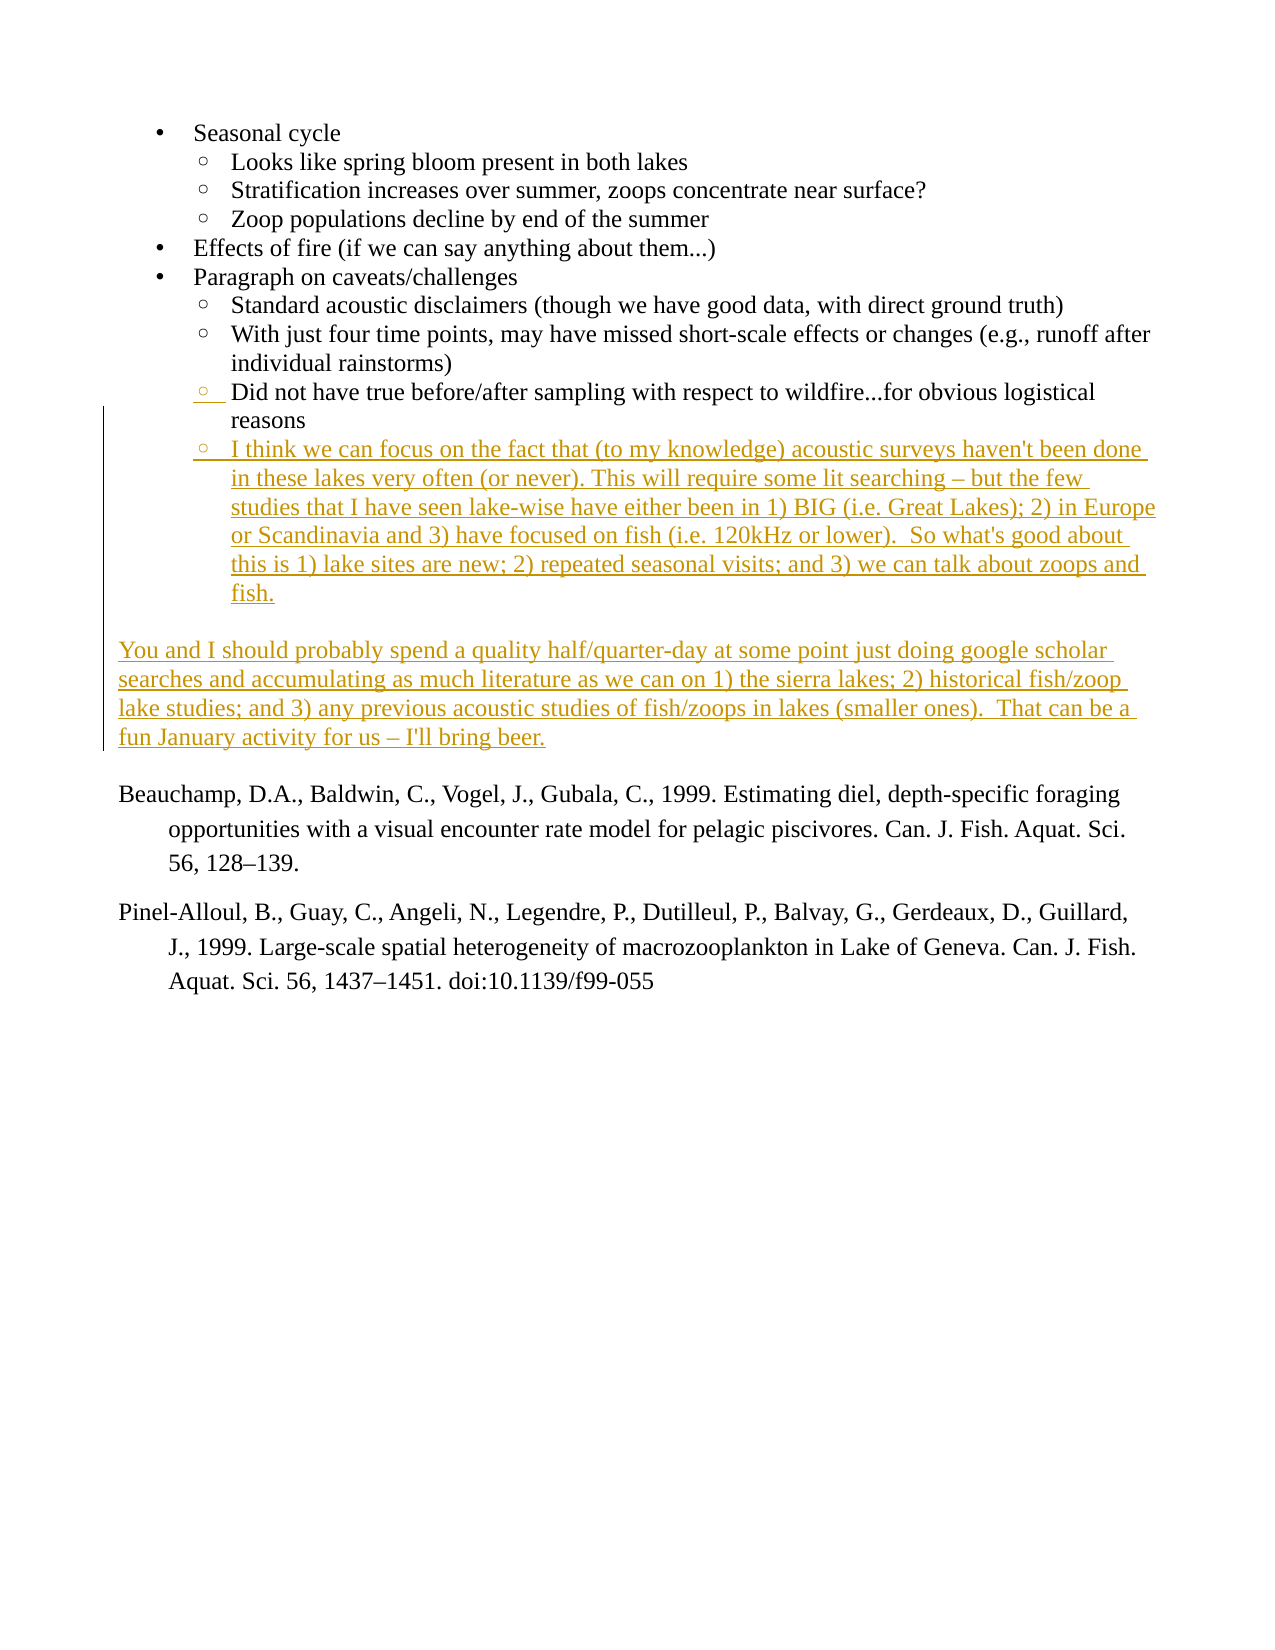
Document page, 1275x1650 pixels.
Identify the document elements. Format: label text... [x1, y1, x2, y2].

list Zoop populations decline by end of the summer [193, 204, 1157, 233]
list With just four time points, may have missed short-scale effects or changes (e.g., runoff after individual rainstorms) [193, 319, 1157, 377]
text Pinel-Alloul, B., Guay, C., Angeli, N., Legendre, P., Dutilleul, P., Balvay, G., Gerdeaux, D., Guillard, J., 1999. Large-scale spatial heterogeneity of macrozooplankton in Lake of Geneva. Can. J. Fish. Aquat. Sci. 56, 1437–1451. doi:10.1139/f99-055 [118, 897, 1157, 995]
text Beauchamp, D.A., Baldwin, C., Vogel, J., Gubala, C., 1999. Estimating diel, depth-specific foraging opportunities with a visual encounter rate model for pelagic piscivores. Can. J. Fish. Aquat. Sci. 56, 128–139. [118, 779, 1157, 877]
list Paragraph on caveats/challenges [156, 262, 1157, 291]
list I think we can focus on the fact that (to my knowledge) acoustic surveys haven't been done in these lakes very often (or never). This will require some lit searching – but the few studies that I have seen lake-wise have either been in 1) BIG (i.e. Great Lakes); 2) in Europe or Scandinavia and 3) have focused on fish (i.e. 120kHz or lower). So what's good about this is 1) lake sites are new; 2) repeated seasonal visits; and 3) we can talk about zoops and fish. [193, 434, 1157, 607]
list Looks like spring bloom present in both lakes [193, 147, 1157, 176]
list Stratification increases over summer, zoops concentrate near surface? [193, 176, 1157, 204]
list Did not have true before/after sampling with respect to wildfire...for obvious logistical reasons [193, 377, 1157, 434]
list Standard acoustic disclaimers (though we have good data, with direct ground truth) [193, 291, 1157, 319]
list Seasonal cycle [156, 118, 1157, 147]
text You and I should probably spend a quality half/quarter-day at some point just doing google scholar searches and accumulating as much literature as we can on 1) the sierra lakes; 2) historical fish/zoop lake studies; and 3) any previous acoustic studies of fish/zoops in lakes (smaller ones). That can be a fun January activity for us – I'll bring beer. [118, 636, 1157, 751]
list Effects of fire (if we can say anything about them...) [156, 233, 1157, 262]
